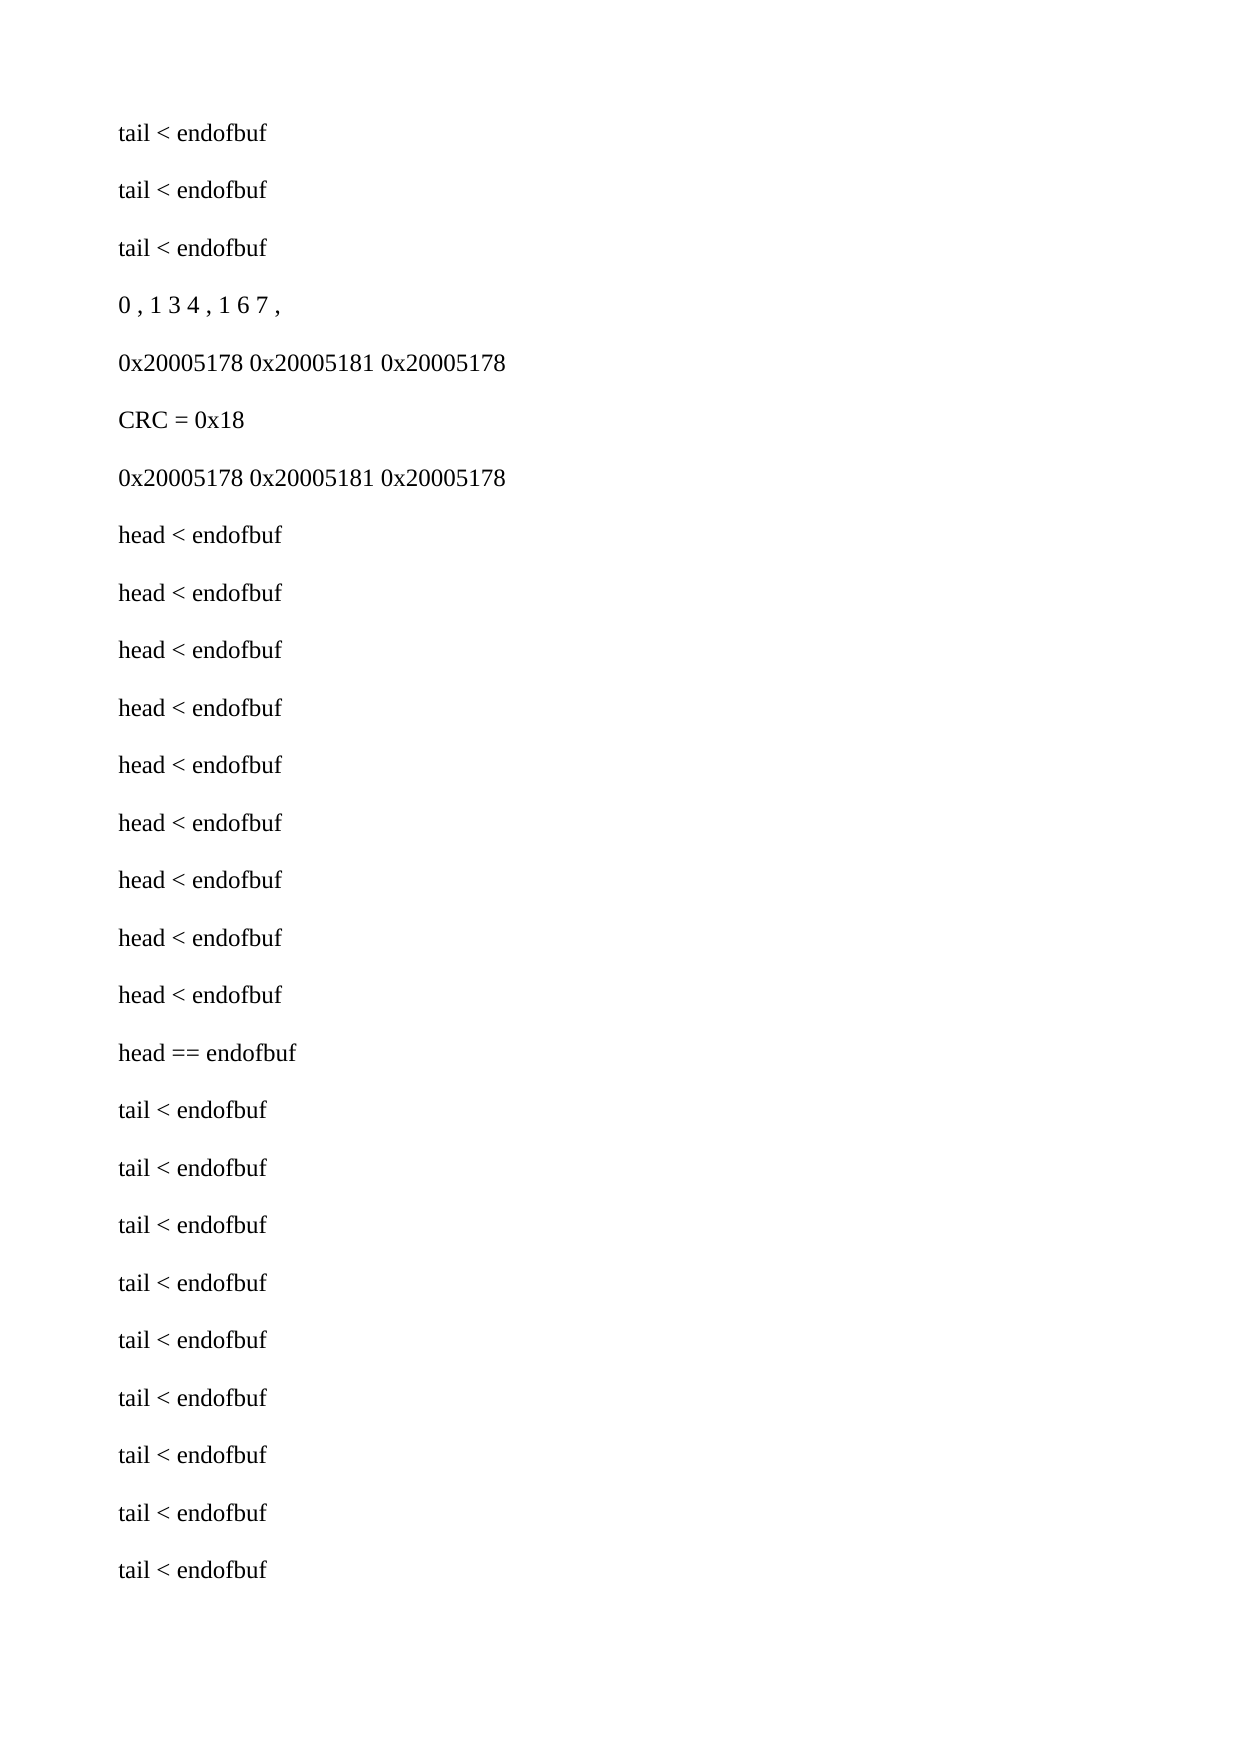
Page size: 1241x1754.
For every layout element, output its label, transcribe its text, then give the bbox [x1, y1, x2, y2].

text tail < endofbuf [118, 1211, 1122, 1239]
text head < endofbuf [118, 981, 1122, 1009]
text tail < endofbuf [118, 1441, 1122, 1469]
text tail < endofbuf [118, 1268, 1122, 1297]
text tail < endofbuf [118, 233, 1122, 262]
text 0 , 1 3 4 , 1 6 7 , [118, 291, 1122, 319]
text 0x20005178 0x20005181 0x20005178 [118, 348, 1122, 377]
text tail < endofbuf [118, 1383, 1122, 1412]
text tail < endofbuf [118, 1096, 1122, 1124]
text 0x20005178 0x20005181 0x20005178 [118, 463, 1122, 492]
text tail < endofbuf [118, 176, 1122, 204]
text tail < endofbuf [118, 1153, 1122, 1182]
text head < endofbuf [118, 578, 1122, 607]
text tail < endofbuf [118, 1326, 1122, 1354]
text head < endofbuf [118, 808, 1122, 837]
text head < endofbuf [118, 923, 1122, 952]
text CRC = 0x18 [118, 406, 1122, 434]
text tail < endofbuf [118, 1556, 1122, 1584]
text tail < endofbuf [118, 118, 1122, 147]
text tail < endofbuf [118, 1498, 1122, 1527]
text head < endofbuf [118, 693, 1122, 722]
text head < endofbuf [118, 521, 1122, 549]
text head < endofbuf [118, 866, 1122, 894]
text head < endofbuf [118, 636, 1122, 664]
text head == endofbuf [118, 1038, 1122, 1067]
text head < endofbuf [118, 751, 1122, 779]
